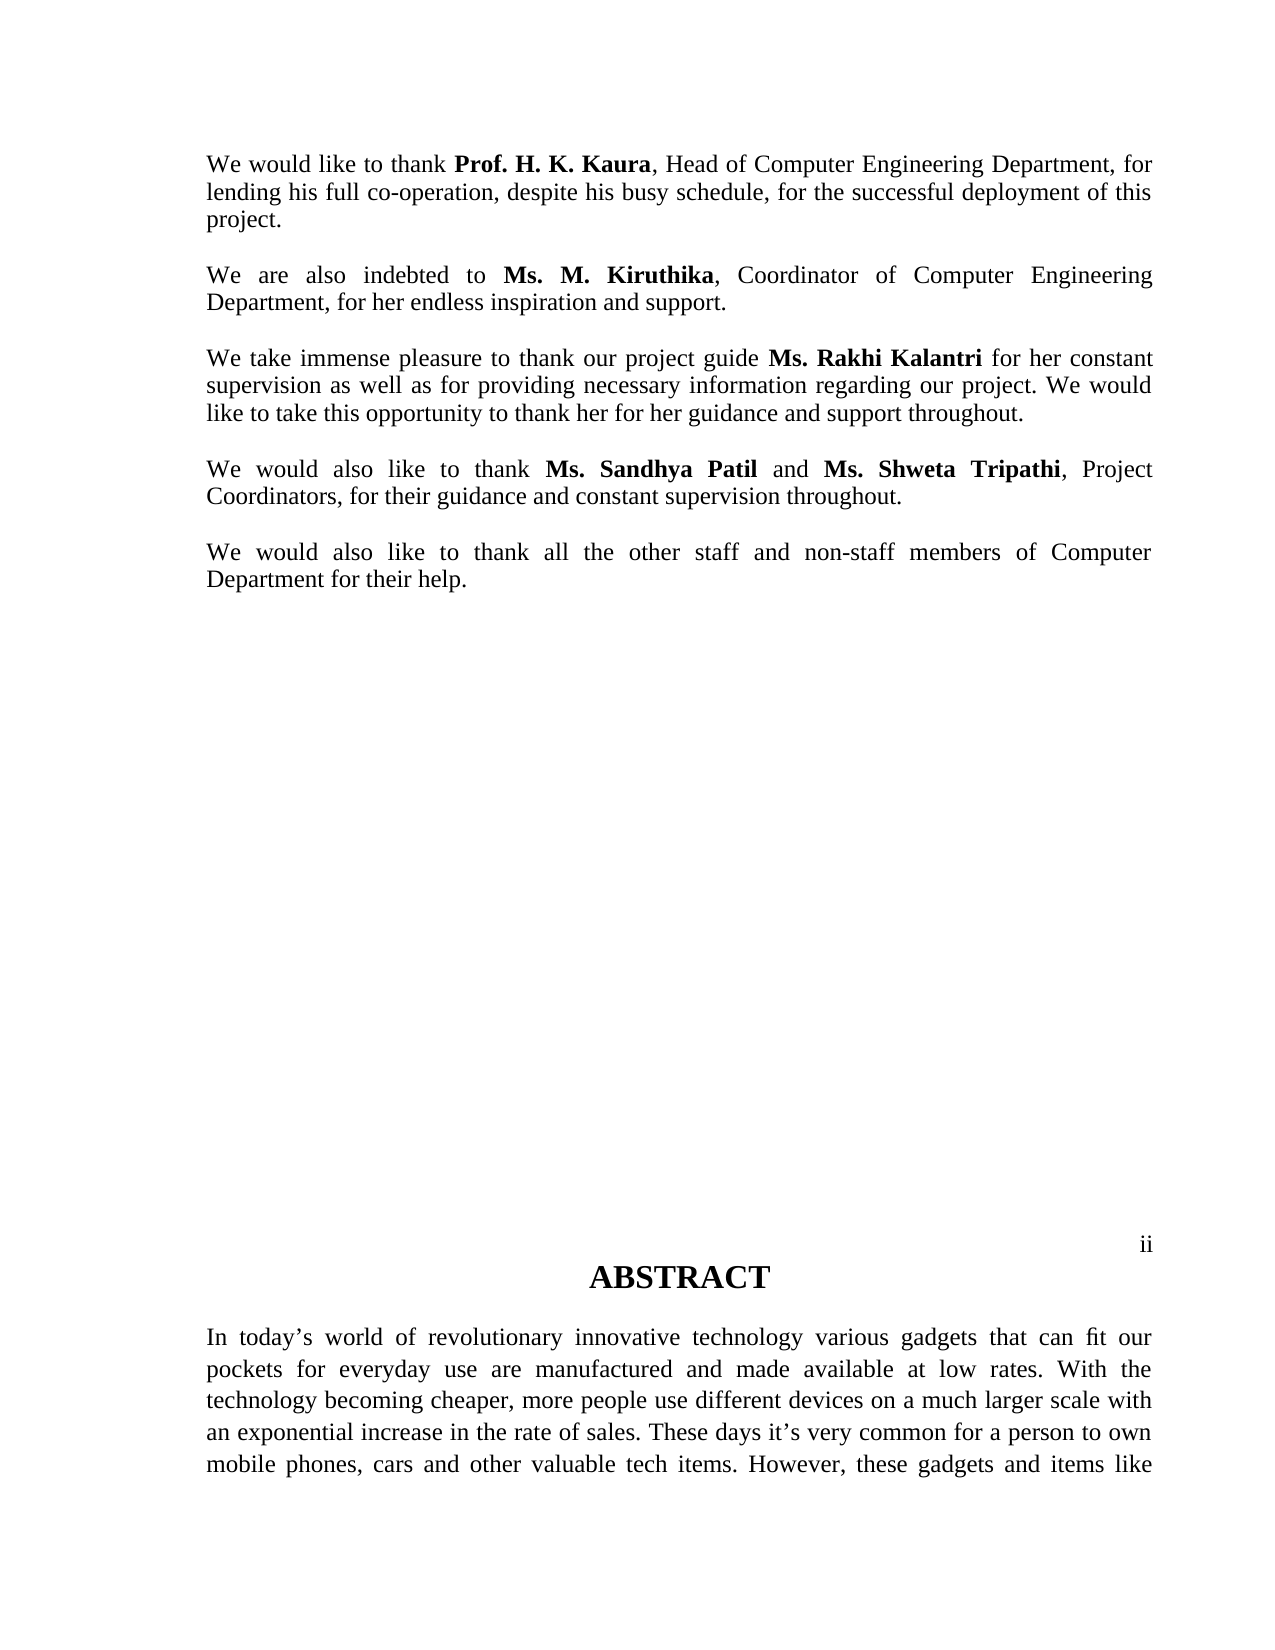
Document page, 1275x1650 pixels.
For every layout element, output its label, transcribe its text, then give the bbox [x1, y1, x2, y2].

text We would also like to thank Ms. Sandhya Patil and Ms. Shweta Tripathi, Project Coordinators, for their guidance and constant supervision throughout. [206, 455, 1153, 510]
text In today’s world of revolutionary innovative technology various gadgets that can ﬁt our pockets for everyday use are manufactured and made available at low rates. With the technology becoming cheaper, more people use different devices on a much larger scale with an exponential increase in the rate of sales. These days it’s very common for a person to own mobile phones, cars and other valuable tech items. However, these gadgets and items like [206, 1323, 1153, 1478]
text We take immense pleasure to thank our project guide Ms. Rakhi Kalantri for her constant supervision as well as for providing necessary information regarding our project. We would like to take this opportunity to thank her for her guidance and support throughout. [206, 344, 1153, 427]
text ii [206, 1231, 1153, 1258]
text ABSTRACT [206, 1258, 1153, 1295]
text We would like to thank Prof. H. K. Kaura, Head of Computer Engineering Department, for lending his full co-operation, despite his busy schedule, for the successful deployment of this project. [206, 150, 1153, 233]
text We would also like to thank all the other staff and non-staff members of Computer Department for their help. [206, 538, 1153, 593]
text We are also indebted to Ms. M. Kiruthika, Coordinator of Computer Engineering Department, for her endless inspiration and support. [206, 261, 1153, 316]
